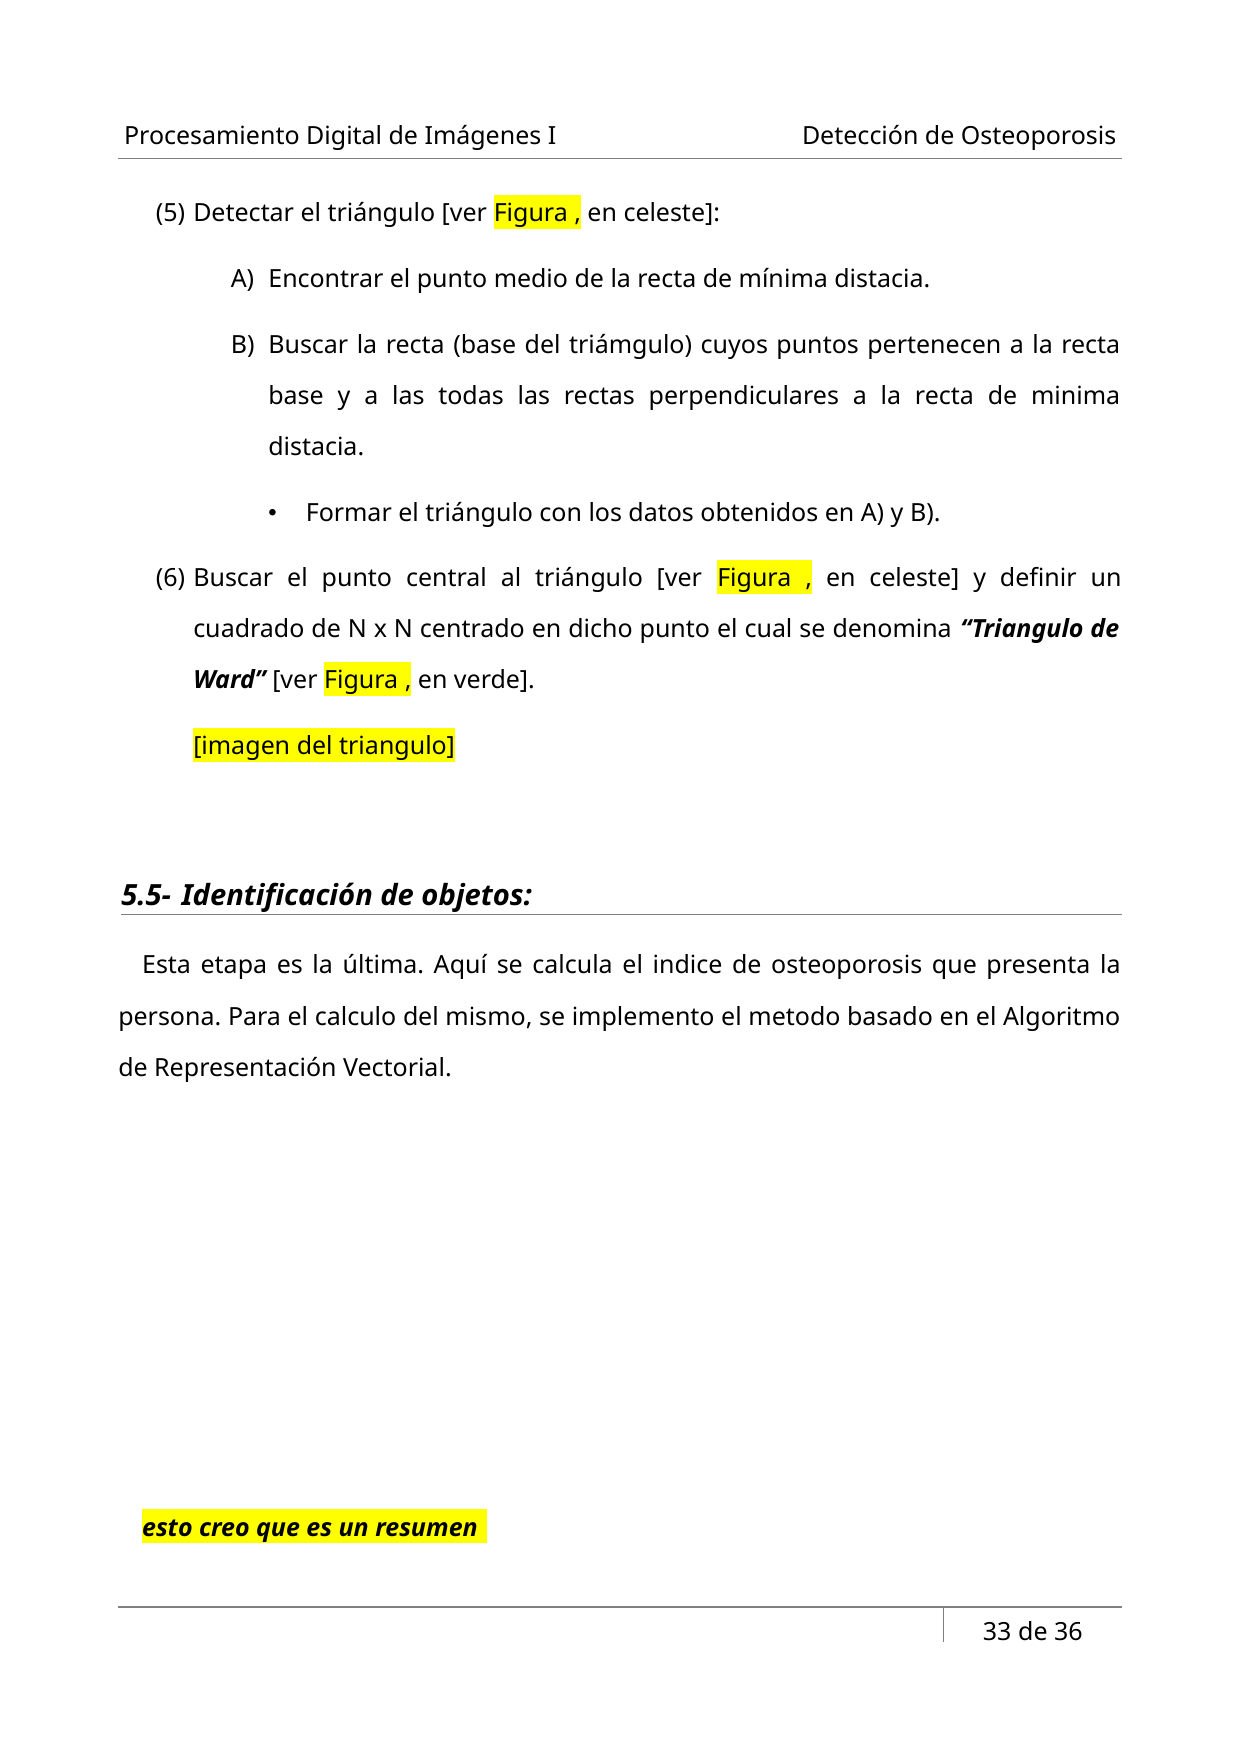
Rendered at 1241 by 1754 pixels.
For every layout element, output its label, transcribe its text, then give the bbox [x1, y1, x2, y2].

text esto creo que es un resumen [118, 1509, 1122, 1543]
list Formar el triángulo con los datos obtenidos en A) y B). [268, 494, 1122, 528]
subtitle Identificación de objetos: [121, 874, 1122, 914]
list Buscar la recta (base del triámgulo) cuyos puntos pertenecen a la recta base y a las todas las rectas perpendiculares a la recta de minima distacia. [231, 326, 1122, 462]
text Esta etapa es la última. Aquí se calcula el indice de osteoporosis que presenta la persona. Para el calculo del mismo, se implemento el metodo basado en el Algoritmo de Representación Vectorial. [118, 947, 1122, 1083]
list Detectar el triángulo [ver Figura , en celeste]: [156, 195, 1122, 229]
list [imagen del triangulo] [156, 728, 1122, 762]
list Buscar el punto central al triángulo [ver Figura , en celeste] y definir un cuadrado de N x N centrado en dicho punto el cual se denomina “Triangulo de Ward” [ver Figura , en verde]. [156, 560, 1122, 696]
list Encontrar el punto medio de la recta de mínima distacia. [231, 261, 1122, 295]
